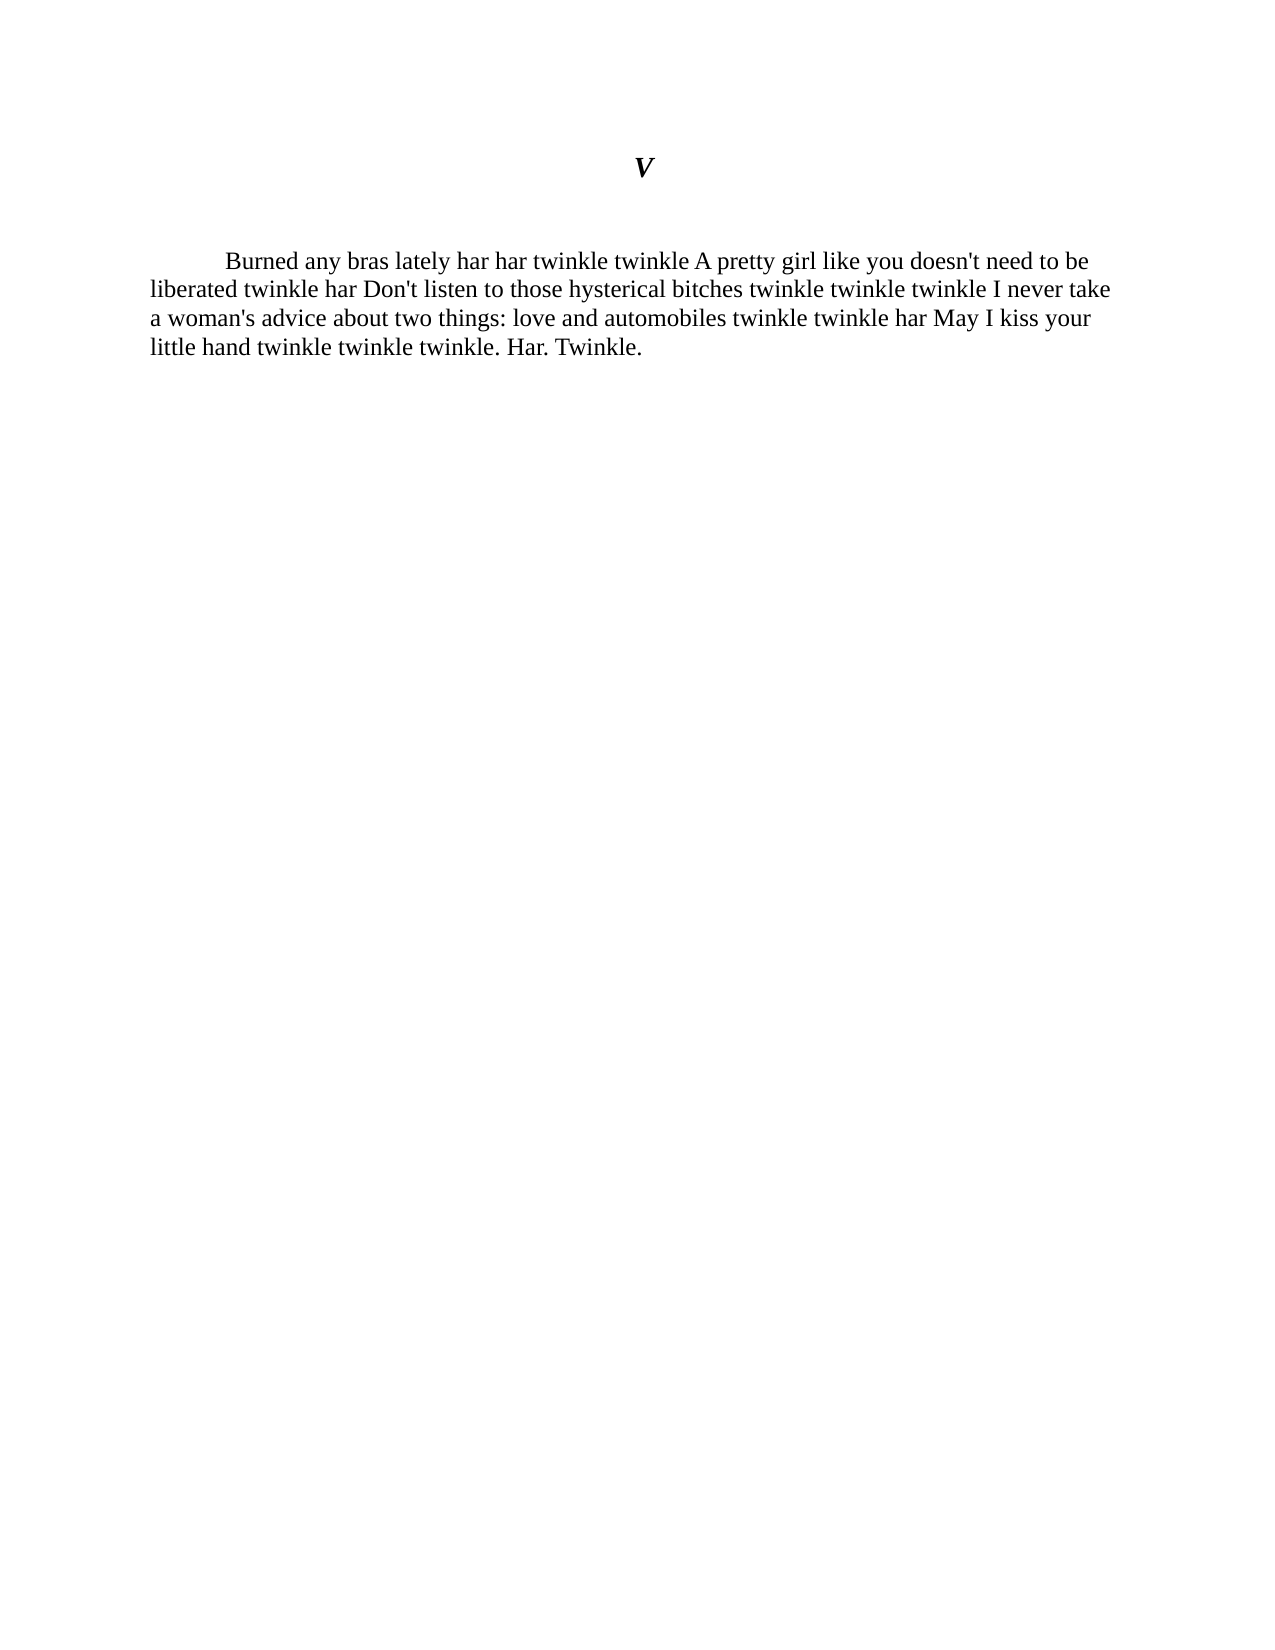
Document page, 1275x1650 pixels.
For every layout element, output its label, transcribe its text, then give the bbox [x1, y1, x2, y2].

text Burned any bras lately har har twinkle twinkle A pretty girl like you doesn't need to be liberated twinkle har Don't listen to those hysterical bitches twinkle twinkle twinkle I never take a woman's advice about two things: love and automobiles twinkle twinkle har May I kiss your little hand twinkle twinkle twinkle. Har. Twinkle. [150, 246, 1125, 361]
subtitle V [150, 150, 1125, 183]
